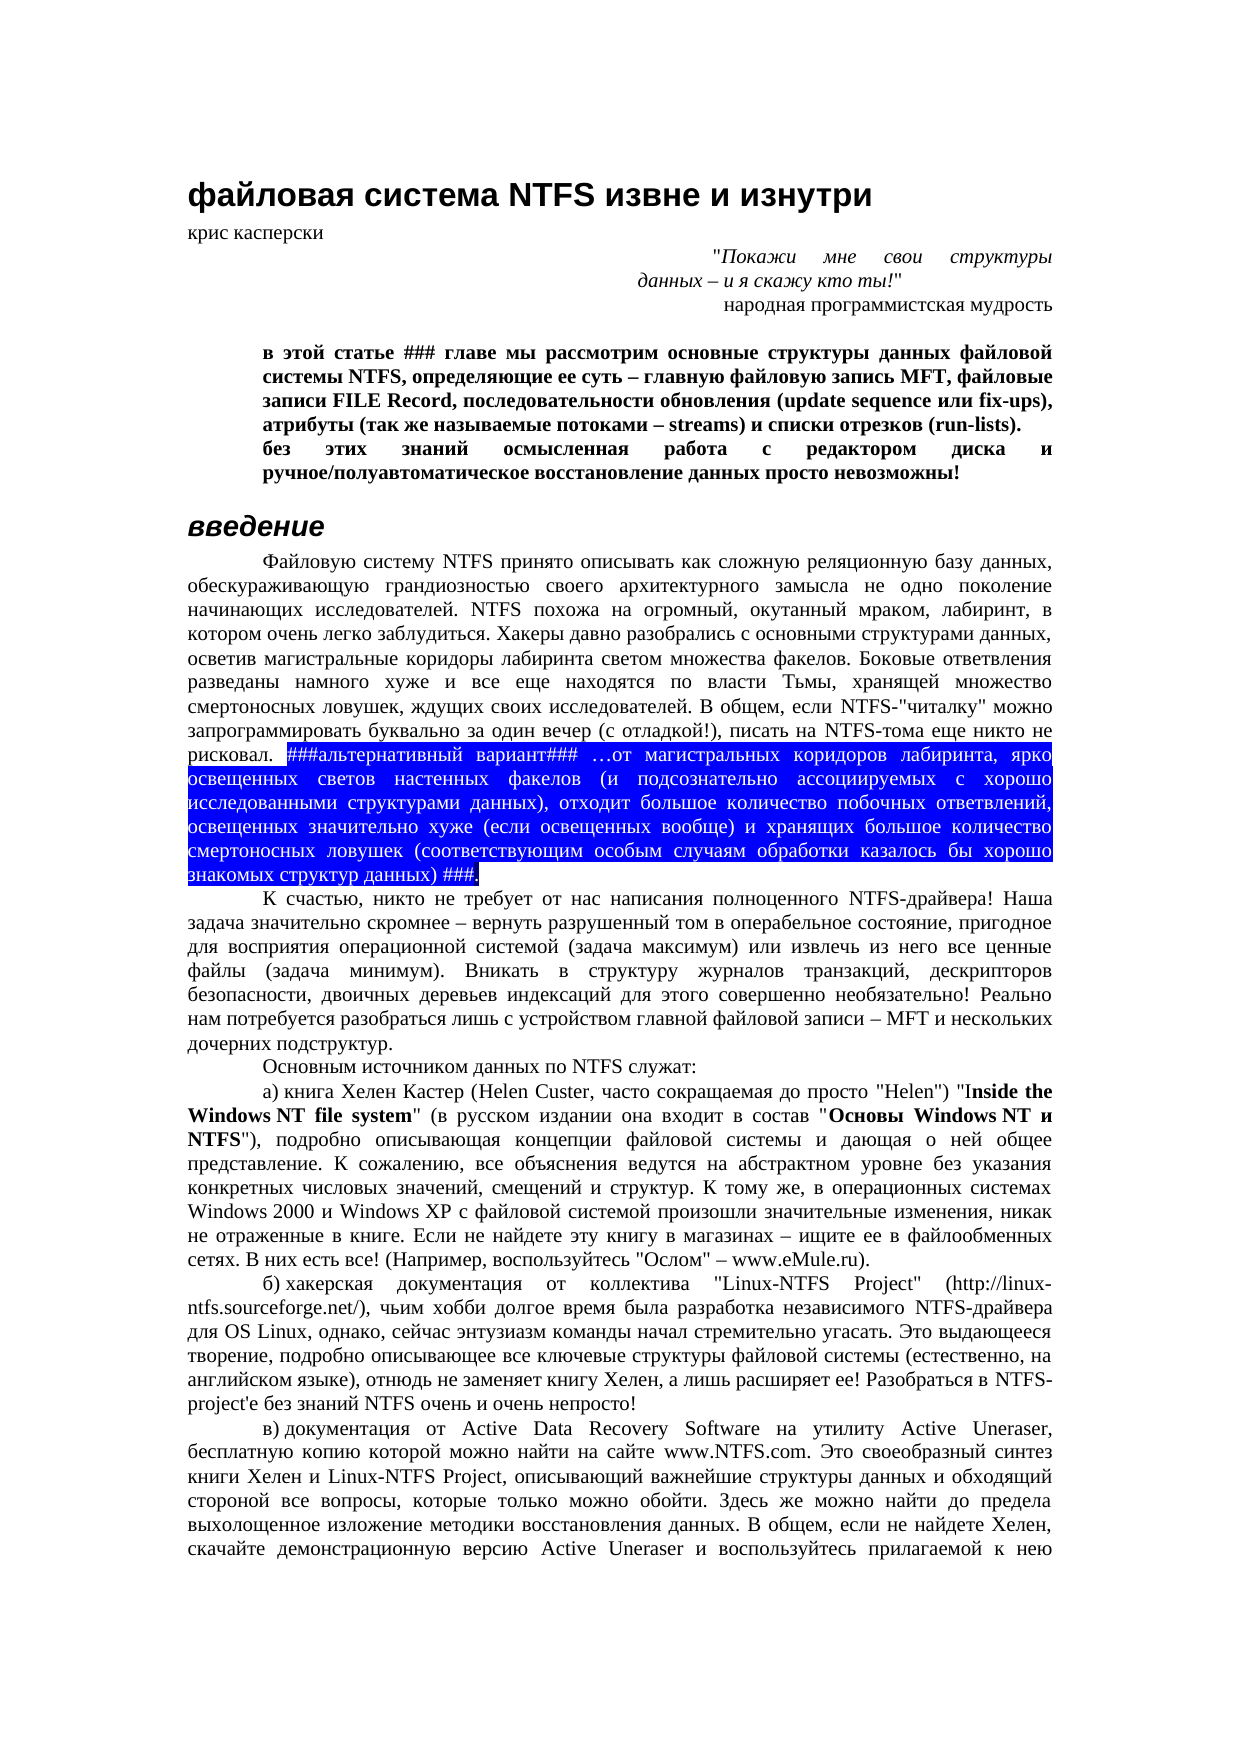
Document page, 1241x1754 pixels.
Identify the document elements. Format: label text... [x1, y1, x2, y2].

text крис касперски [187, 220, 1053, 244]
text Файловую систему NTFS принято описывать как сложную реляционную базу данных, обескураживающую грандиозностью своего архитектурного замысла не одно поколение начинающих исследователей. NTFS похожа на огромный, окутанный мраком, лабиринт, в котором очень легко заблудиться. Хакеры давно разобрались с основными структурами данных, осветив магистральные коридоры лабиринта светом множества факелов. Боковые ответвления разведаны намного хуже и все еще находятся по власти Тьмы, хранящей множество смертоносных ловушек, ждущих своих исследователей. В общем, если NTFS-"читалку" можно запрограммировать буквально за один вечер (с отладкой!), писать на NTFS-тома еще никто не рисковал. ###альтернативный вариант### …от магистральных коридоров лабиринта, ярко освещенных светов настенных факелов (и подсознательно ассоциируемых с хорошо исследованными структурами данных), отходит большое количество побочных ответвлений, освещенных значительно хуже (если освещенных вообще) и хранящих большое количество смертоносных ловушек (соответствующим особым случаям обработки казалось бы хорошо знакомых структур данных) ###. [187, 549, 1053, 886]
text без этих знаний осмысленная работа с редактором диска и ручное/полуавтоматическое восстановление данных просто невозможны! [262, 436, 1053, 484]
text в) документация от Active Data Recovery Software на утилиту Active Uneraser, бесплатную копию которой можно найти на сайте www.NTFS.com. Это своеобразный синтез книги Хелен и Linux-NTFS Project, описывающий важнейшие структуры данных и обходящий стороной все вопросы, которые только можно обойти. Здесь же можно найти до предела выхолощенное изложение методики восстановления данных. В общем, если не найдете Хелен, скачайте демонстрационную версию Active Uneraser и воспользуйтесь прилагаемой к нею [187, 1415, 1053, 1560]
text "Покажи мне свои структуры данных – и я скажу кто ты!" [637, 244, 1053, 292]
text б) хакерская документация от коллектива "Linux-NTFS Project" (http://linux-ntfs.sourceforge.net/), чьим хобби долгое время была разработка независимого NTFS-драйвера для OS Linux, однако, сейчас энтузиазм команды начал стремительно угасать. Это выдающееся творение, подробно описывающее все ключевые структуры файловой системы (естественно, на английском языке), отнюдь не заменяет книгу Хелен, а лишь расширяет ее! Разобраться в NTFS-project'e без знаний NTFS очень и очень непросто! [187, 1271, 1053, 1415]
text К счастью, никто не требует от нас написания полноценного NTFS-драйвера! Наша задача значительно скромнее – вернуть разрушенный том в операбельное состояние, пригодное для восприятия операционной системой (задача максимум) или извлечь из него все ценные файлы (задача минимум). Вникать в структуру журналов транзакций, дескрипторов безопасности, двоичных деревьев индексаций для этого совершенно необязательно! Реально нам потребуется разобраться лишь с устройством главной файловой записи – MFT и нескольких дочерних подструктур. [187, 886, 1053, 1054]
text а) книга Хелен Кастер (Helen Custer, часто сокращаемая до просто "Helen") "Inside the Windows NT file system" (в русском издании она входит в состав "Основы Windows NT и NTFS"), подробно описывающая концепции файловой системы и дающая о ней общее представление. К сожалению, все объяснения ведутся на абстрактном уровне без указания конкретных числовых значений, смещений и структур. К тому же, в операционных системах Windows 2000 и Windows XP с файловой системой произошли значительные изменения, никак не отраженные в книге. Если не найдете эту книгу в магазинах – ищите ее в файлообменных сетях. В них есть все! (Например, воспользуйтесь "Ослом" – www.eMule.ru). [187, 1078, 1053, 1271]
subtitle введение [187, 509, 1053, 543]
text в этой статье ### главе мы рассмотрим основные структуры данных файловой системы NTFS, определяющие ее суть – главную файловую запись MFT, файловые записи FILE Record, последовательности обновления (update sequence или fix-ups), атрибуты (так же называемые потоками – streams) и списки отрезков (run-lists). [262, 340, 1053, 436]
text Основным источником данных по NTFS служат: [187, 1054, 1053, 1078]
subtitle файловая система NTFS извне и изнутри [187, 175, 1053, 213]
text народная программистская мудрость [637, 292, 1053, 316]
